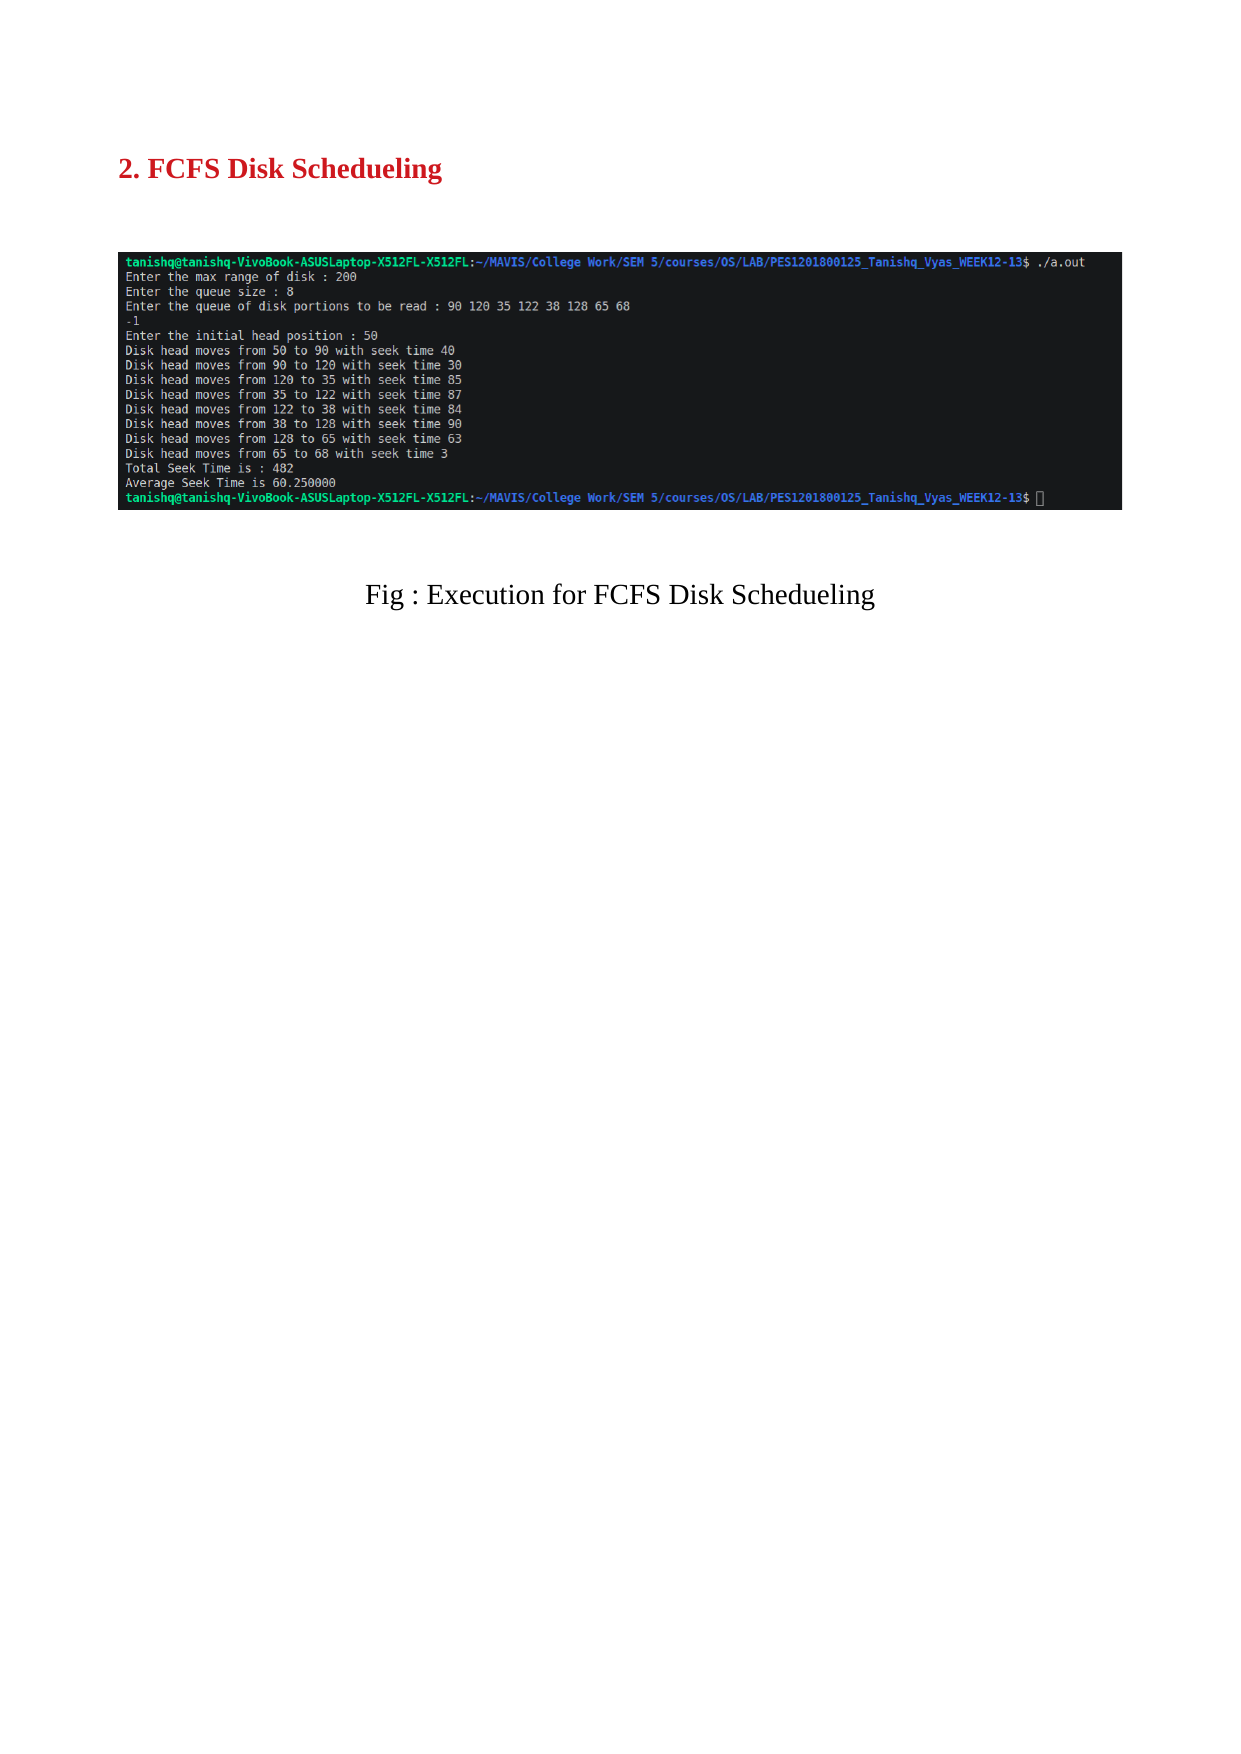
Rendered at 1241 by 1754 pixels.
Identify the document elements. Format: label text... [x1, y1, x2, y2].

text Fig : Execution for FCFS Disk Schedueling [118, 577, 1122, 610]
text 2. FCFS Disk Schedueling [118, 152, 1122, 185]
picture [118, 252, 1123, 510]
